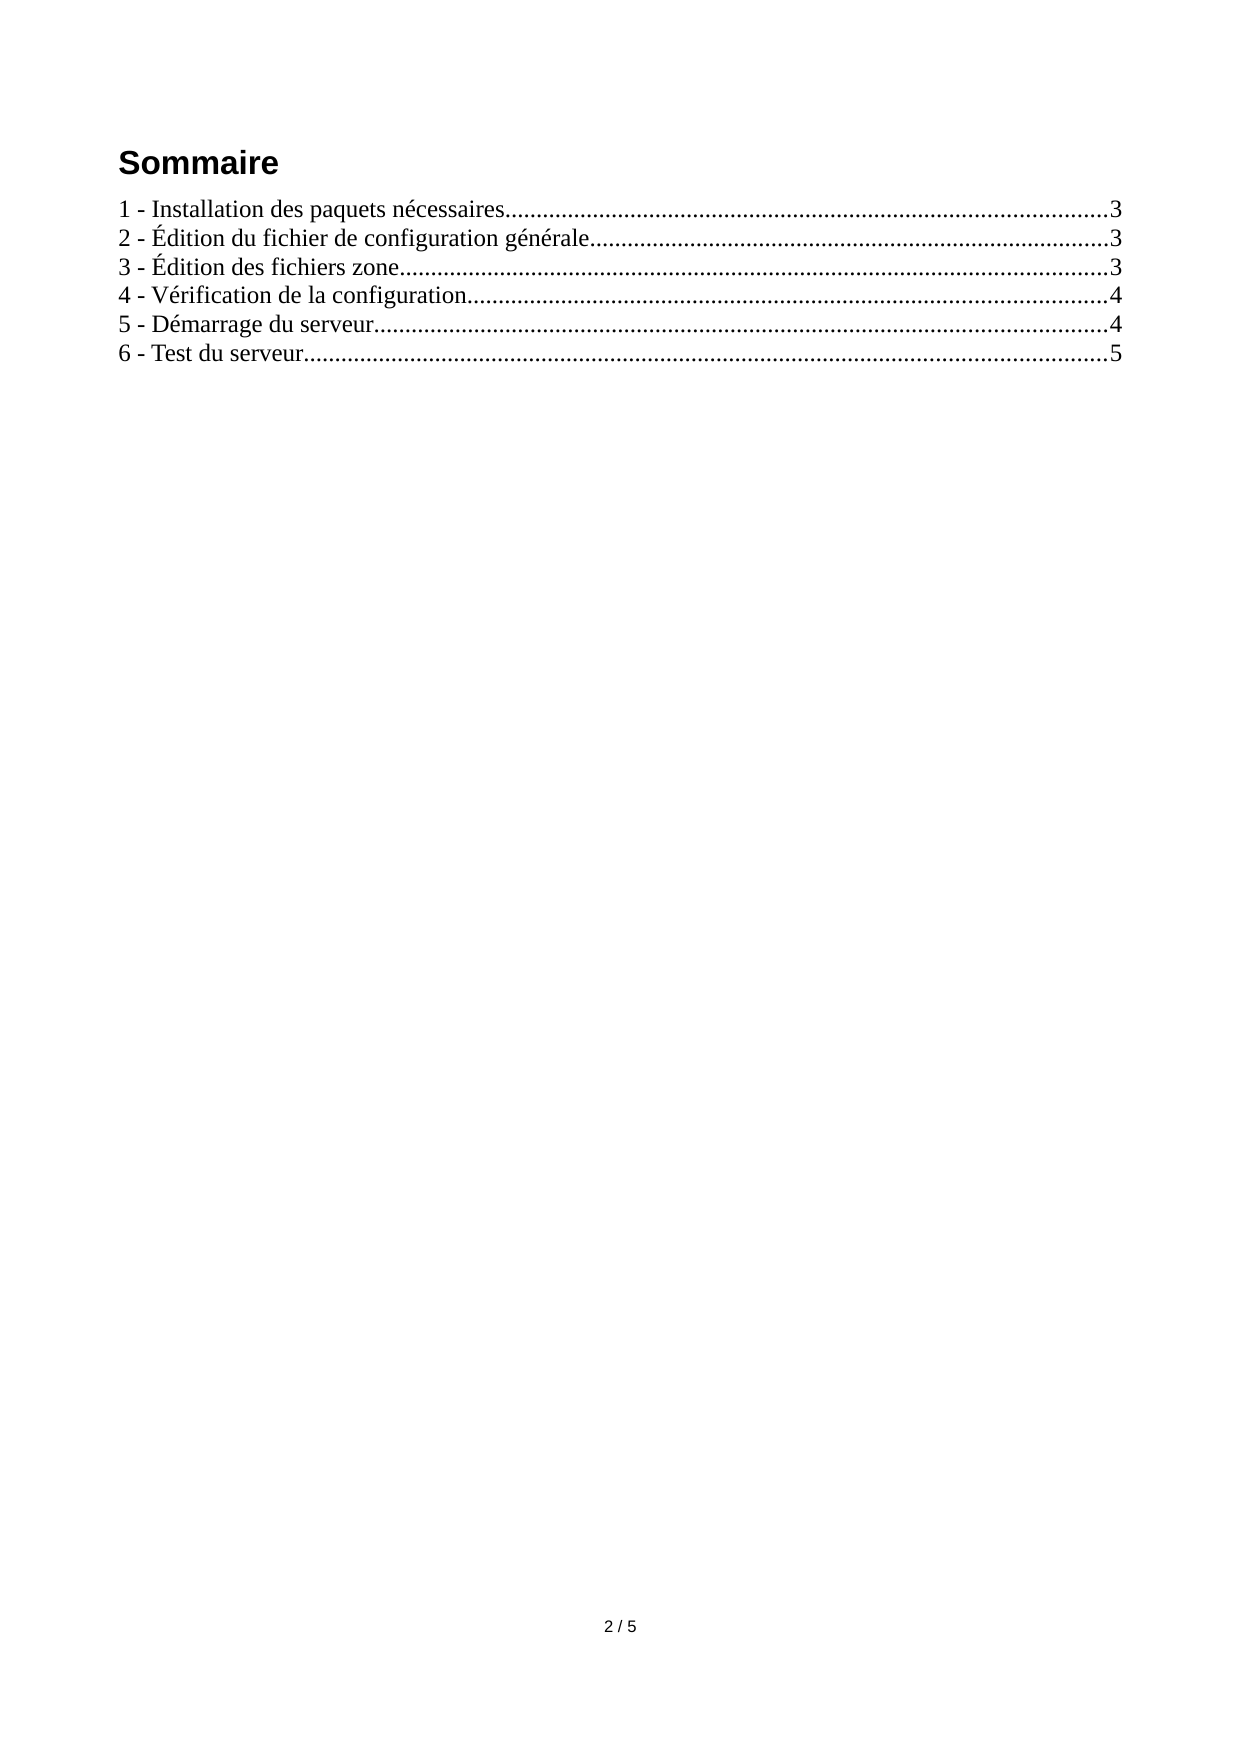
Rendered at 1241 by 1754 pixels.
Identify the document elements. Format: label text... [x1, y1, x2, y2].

text 1 - Installation des paquets nécessaires 3 [118, 194, 1122, 223]
text 6 - Test du serveur 5 [118, 338, 1122, 367]
text 4 - Vérification de la configuration 4 [118, 280, 1122, 309]
text 2 - Édition du fichier de configuration générale 3 [118, 223, 1122, 252]
text 5 - Démarrage du serveur 4 [118, 309, 1122, 338]
text 3 - Édition des fichiers zone 3 [118, 252, 1122, 280]
subtitle Sommaire [118, 143, 1122, 182]
